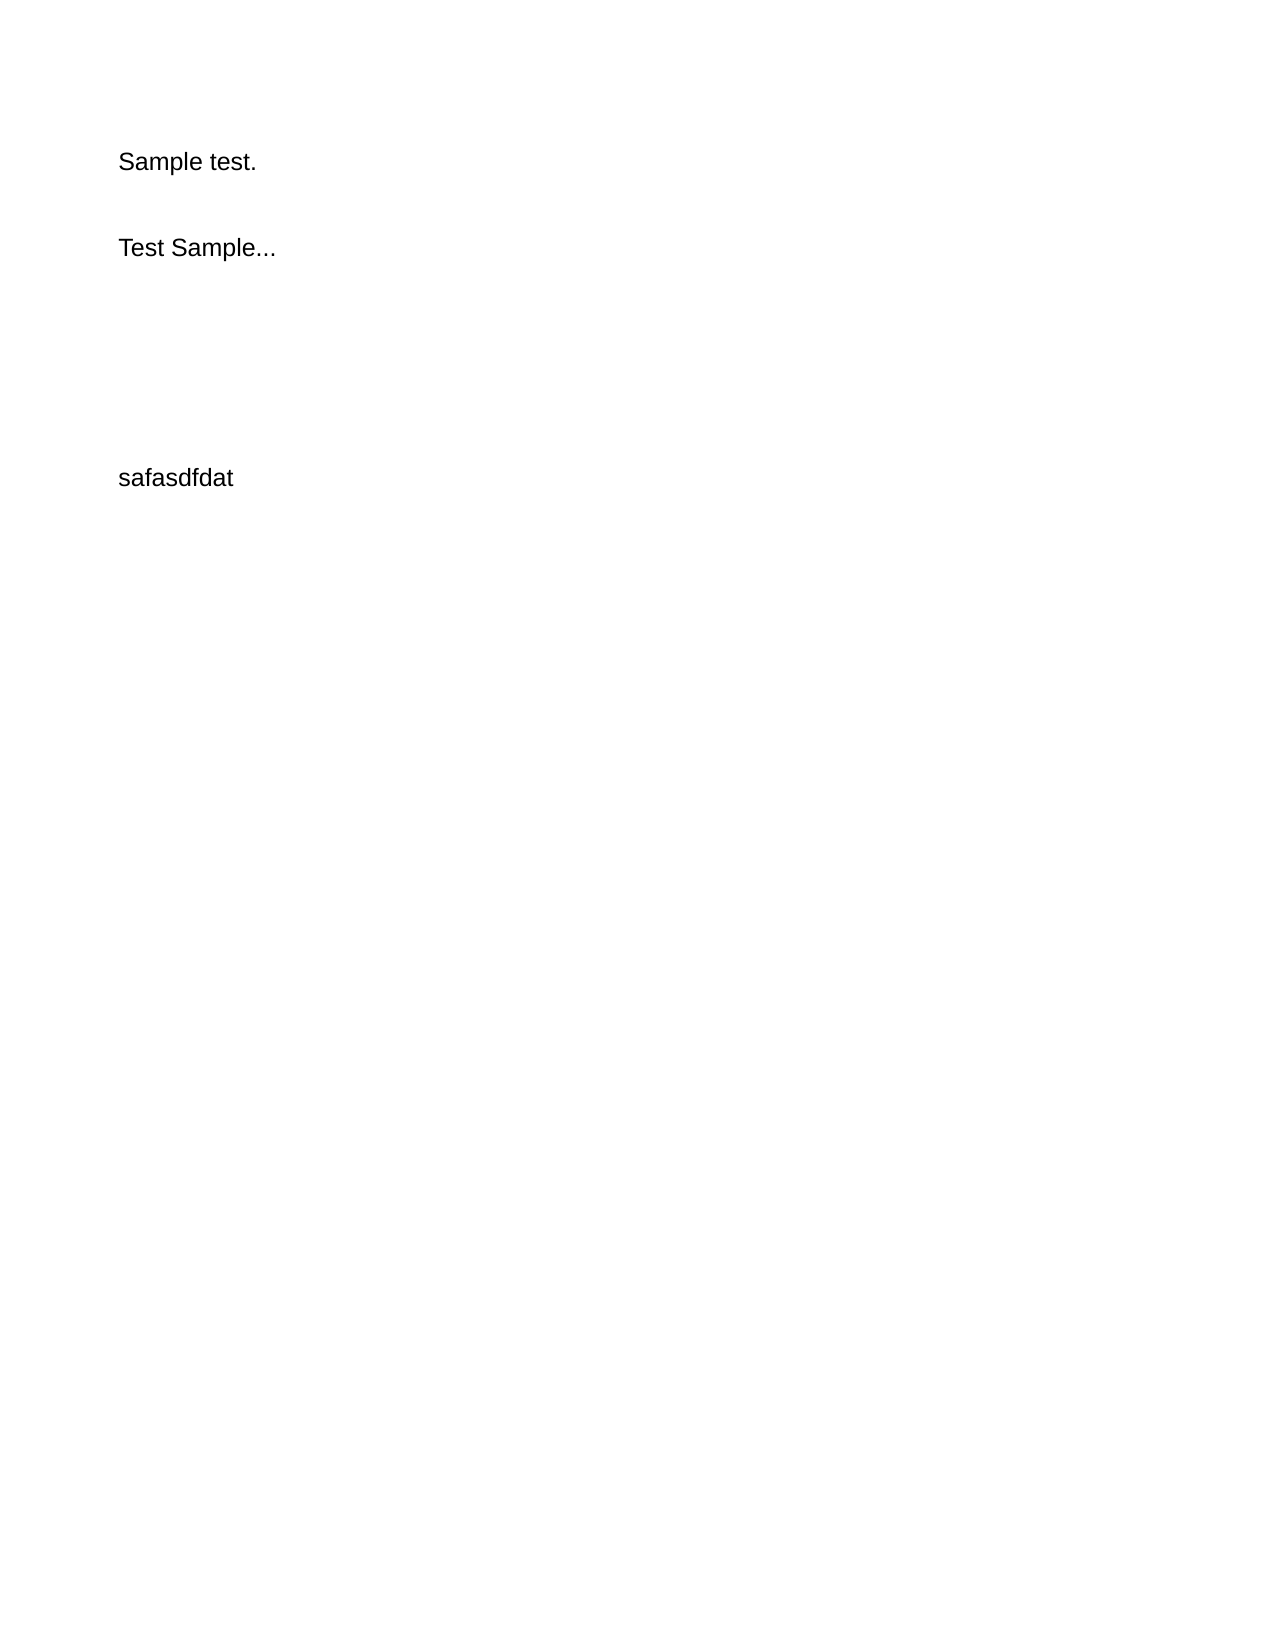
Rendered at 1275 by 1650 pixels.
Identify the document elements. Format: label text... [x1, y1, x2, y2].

text safasdfdat [118, 463, 1157, 492]
text Sample test. [118, 147, 1157, 176]
text Test Sample... [118, 233, 1157, 262]
